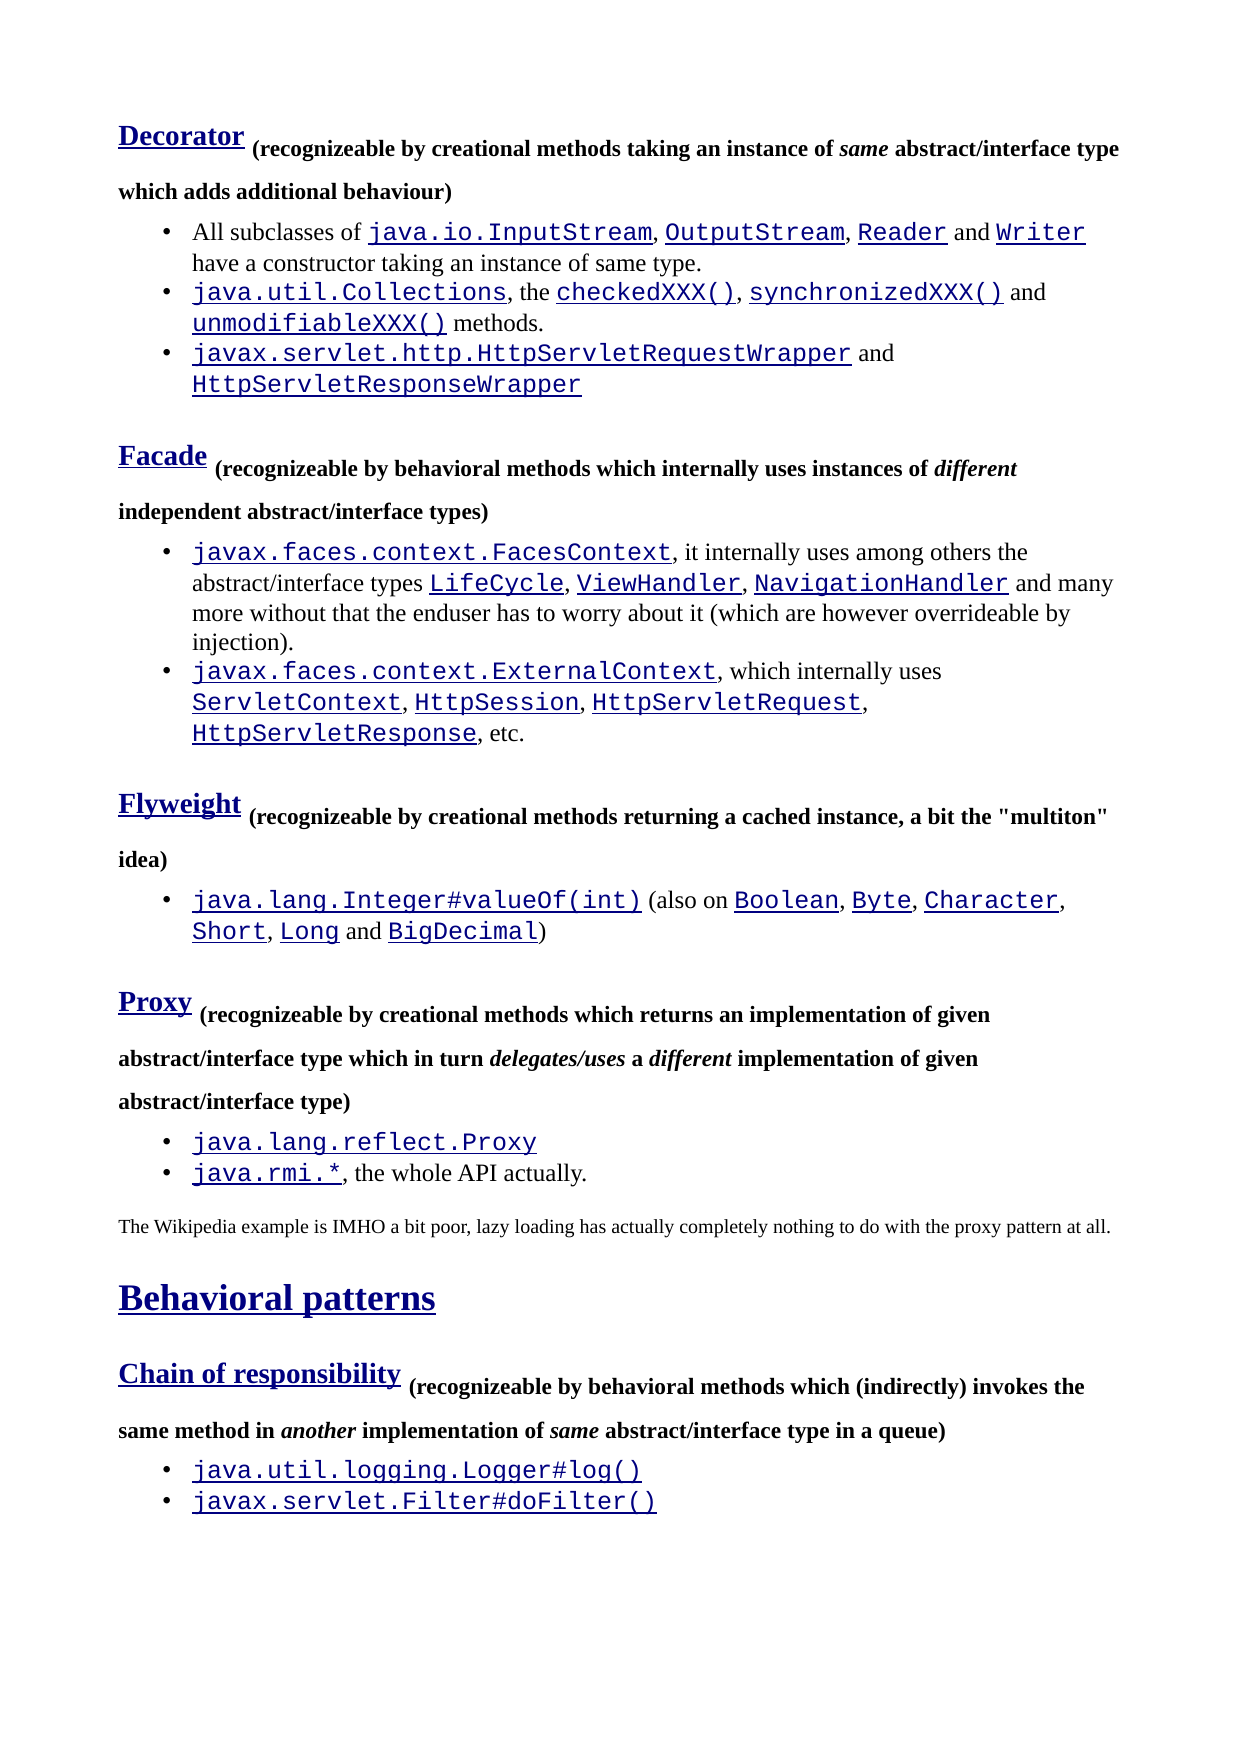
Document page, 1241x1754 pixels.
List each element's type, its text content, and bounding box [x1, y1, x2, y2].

text The Wikipedia example is IMHO a bit poor, lazy loading has actually completely nothing to do with the proxy pattern at all. [118, 1201, 1122, 1238]
list java.lang.reflect.Proxy [162, 1127, 1122, 1158]
list java.lang.Integer#valueOf(int) (also on Boolean, Byte, Character, Short, Long and BigDecimal) [162, 885, 1122, 947]
list javax.servlet.http.HttpServletRequestWrapper and HttpServletResponseWrapper [162, 338, 1122, 400]
list javax.faces.context.ExternalContext, which internally uses ServletContext, HttpSession, HttpServletRequest, HttpServletResponse, etc. [162, 656, 1122, 748]
list javax.faces.context.FacesContext, it internally uses among others the abstract/interface types LifeCycle, ViewHandler, NavigationHandler and many more without that the enduser has to worry about it (which are however overrideable by injection). [162, 537, 1122, 656]
list java.util.Collections, the checkedXXX(), synchronizedXXX() and unmodifiableXXX() methods. [162, 277, 1122, 338]
list java.util.logging.Logger#log() [162, 1456, 1122, 1486]
subtitle Flyweight (recognizeable by creational methods returning a cached instance, a bit the "multiton" idea) [118, 786, 1122, 873]
subtitle Decorator (recognizeable by creational methods taking an instance of same abstract/interface type which adds additional behaviour) [118, 118, 1122, 205]
subtitle Proxy (recognizeable by creational methods which returns an implementation of given abstract/interface type which in turn delegates/uses a different implementation of given abstract/interface type) [118, 984, 1122, 1114]
subtitle Facade (recognizeable by behavioral methods which internally uses instances of different independent abstract/interface types) [118, 438, 1122, 524]
subtitle Behavioral patterns [118, 1276, 1122, 1319]
list All subclasses of java.io.InputStream, OutputStream, Reader and Writer have a constructor taking an instance of same type. [162, 217, 1122, 277]
subtitle Chain of responsibility (recognizeable by behavioral methods which (indirectly) invokes the same method in another implementation of same abstract/interface type in a queue) [118, 1356, 1122, 1443]
list javax.servlet.Filter#doFilter() [162, 1486, 1122, 1517]
list java.rmi.*, the whole API actually. [162, 1158, 1122, 1188]
